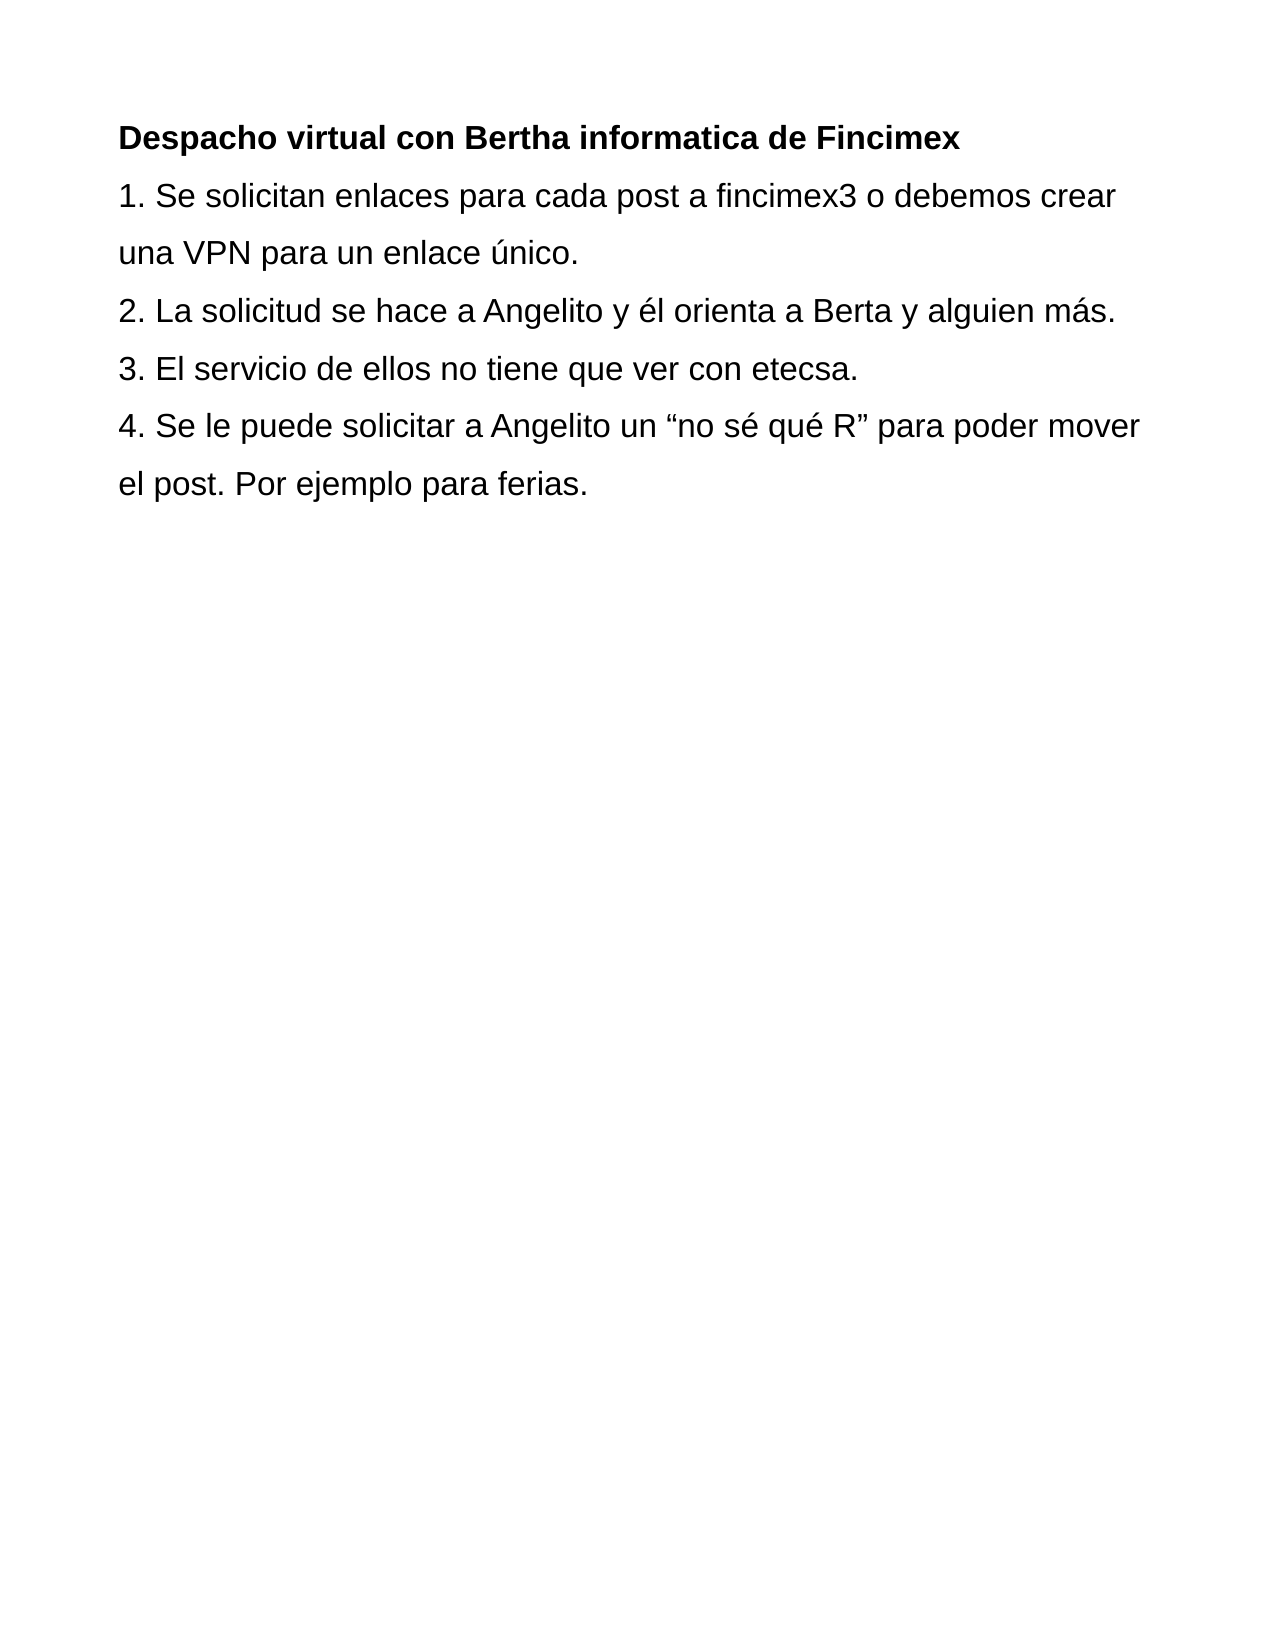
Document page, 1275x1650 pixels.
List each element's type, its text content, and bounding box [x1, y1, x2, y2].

text 1. Se solicitan enlaces para cada post a fincimex3 o debemos crear una VPN para un enlace único. [118, 176, 1157, 272]
text 3. El servicio de ellos no tiene que ver con etecsa. [118, 348, 1157, 387]
text Despacho virtual con Bertha informatica de Fincimex [118, 118, 1157, 157]
text 2. La solicitud se hace a Angelito y él orienta a Berta y alguien más. [118, 291, 1157, 329]
text 4. Se le puede solicitar a Angelito un “no sé qué R” para poder mover el post. Por ejemplo para ferias. [118, 406, 1157, 502]
